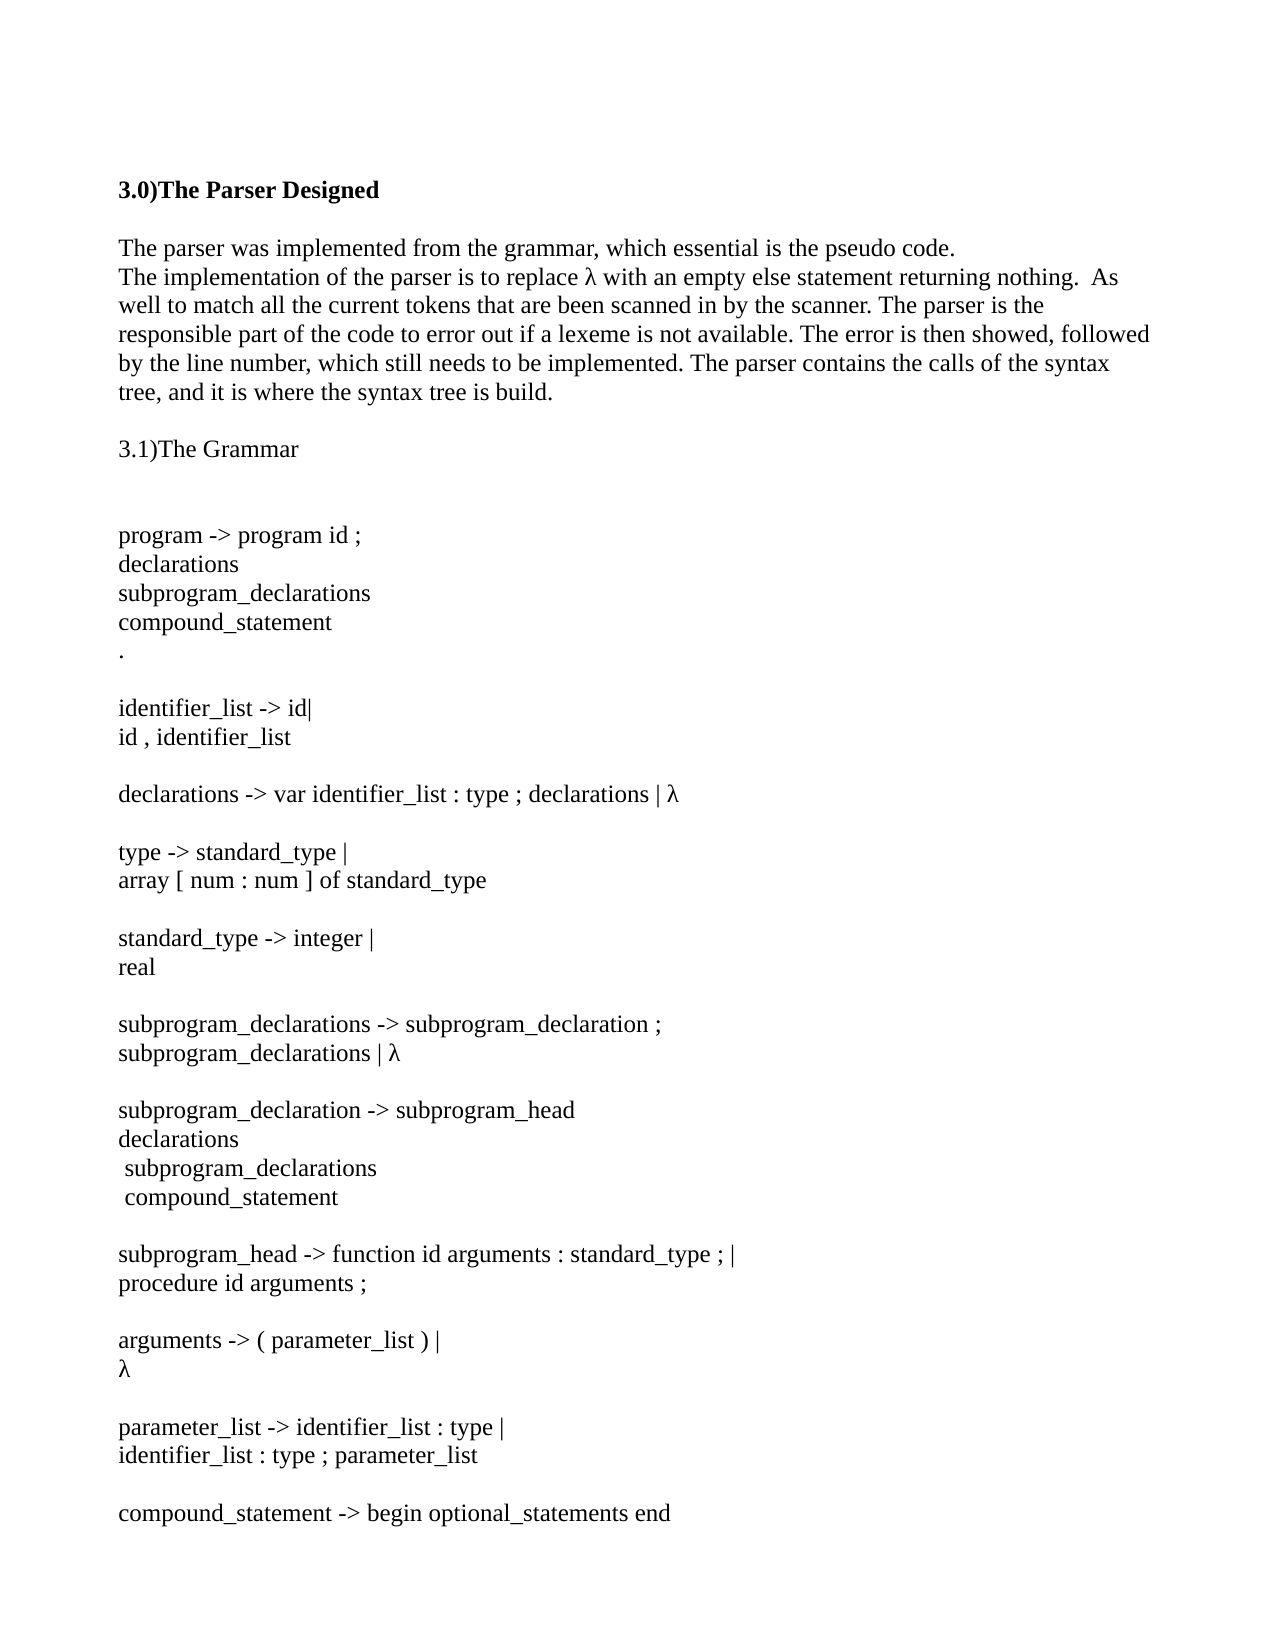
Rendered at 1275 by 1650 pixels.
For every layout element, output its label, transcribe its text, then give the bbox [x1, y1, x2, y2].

text standard_type -> integer | [118, 923, 1157, 952]
text compound_statement [118, 1182, 1157, 1211]
text program -> program id ; [118, 521, 1157, 549]
text subprogram_declaration -> subprogram_head [118, 1096, 1157, 1124]
text arguments -> ( parameter_list ) | [118, 1326, 1157, 1354]
text λ [118, 1354, 1157, 1383]
text subprogram_head -> function id arguments : standard_type ; | [118, 1239, 1157, 1268]
text declarations [118, 1124, 1157, 1153]
text type -> standard_type | [118, 837, 1157, 866]
text real [118, 952, 1157, 981]
text array [ num : num ] of standard_type [118, 866, 1157, 894]
text subprogram_declarations [118, 578, 1157, 607]
text identifier_list : type ; parameter_list [118, 1441, 1157, 1469]
text id , identifier_list [118, 722, 1157, 751]
text parameter_list -> identifier_list : type | [118, 1412, 1157, 1441]
text The implementation of the parser is to replace λ with an empty else statement returning nothing. As well to match all the current tokens that are been scanned in by the scanner. The parser is the responsible part of the code to error out if a lexeme is not available. The error is then showed, followed by the line number, which still needs to be implemented. The parser contains the calls of the syntax tree, and it is where the syntax tree is build. [118, 262, 1157, 406]
text compound_statement -> begin optional_statements end [118, 1498, 1157, 1527]
text compound_statement [118, 607, 1157, 636]
text The parser was implemented from the grammar, which essential is the pseudo code. [118, 233, 1157, 262]
text declarations [118, 549, 1157, 578]
text 3.1)The Grammar [118, 434, 1157, 463]
text declarations -> var identifier_list : type ; declarations | λ [118, 779, 1157, 808]
text subprogram_declarations | λ [118, 1038, 1157, 1067]
text . [118, 636, 1157, 664]
text 3.0)The Parser Designed [118, 176, 1157, 204]
text identifier_list -> id| [118, 693, 1157, 722]
text procedure id arguments ; [118, 1268, 1157, 1297]
text subprogram_declarations -> subprogram_declaration ; [118, 1009, 1157, 1038]
text subprogram_declarations [118, 1153, 1157, 1182]
